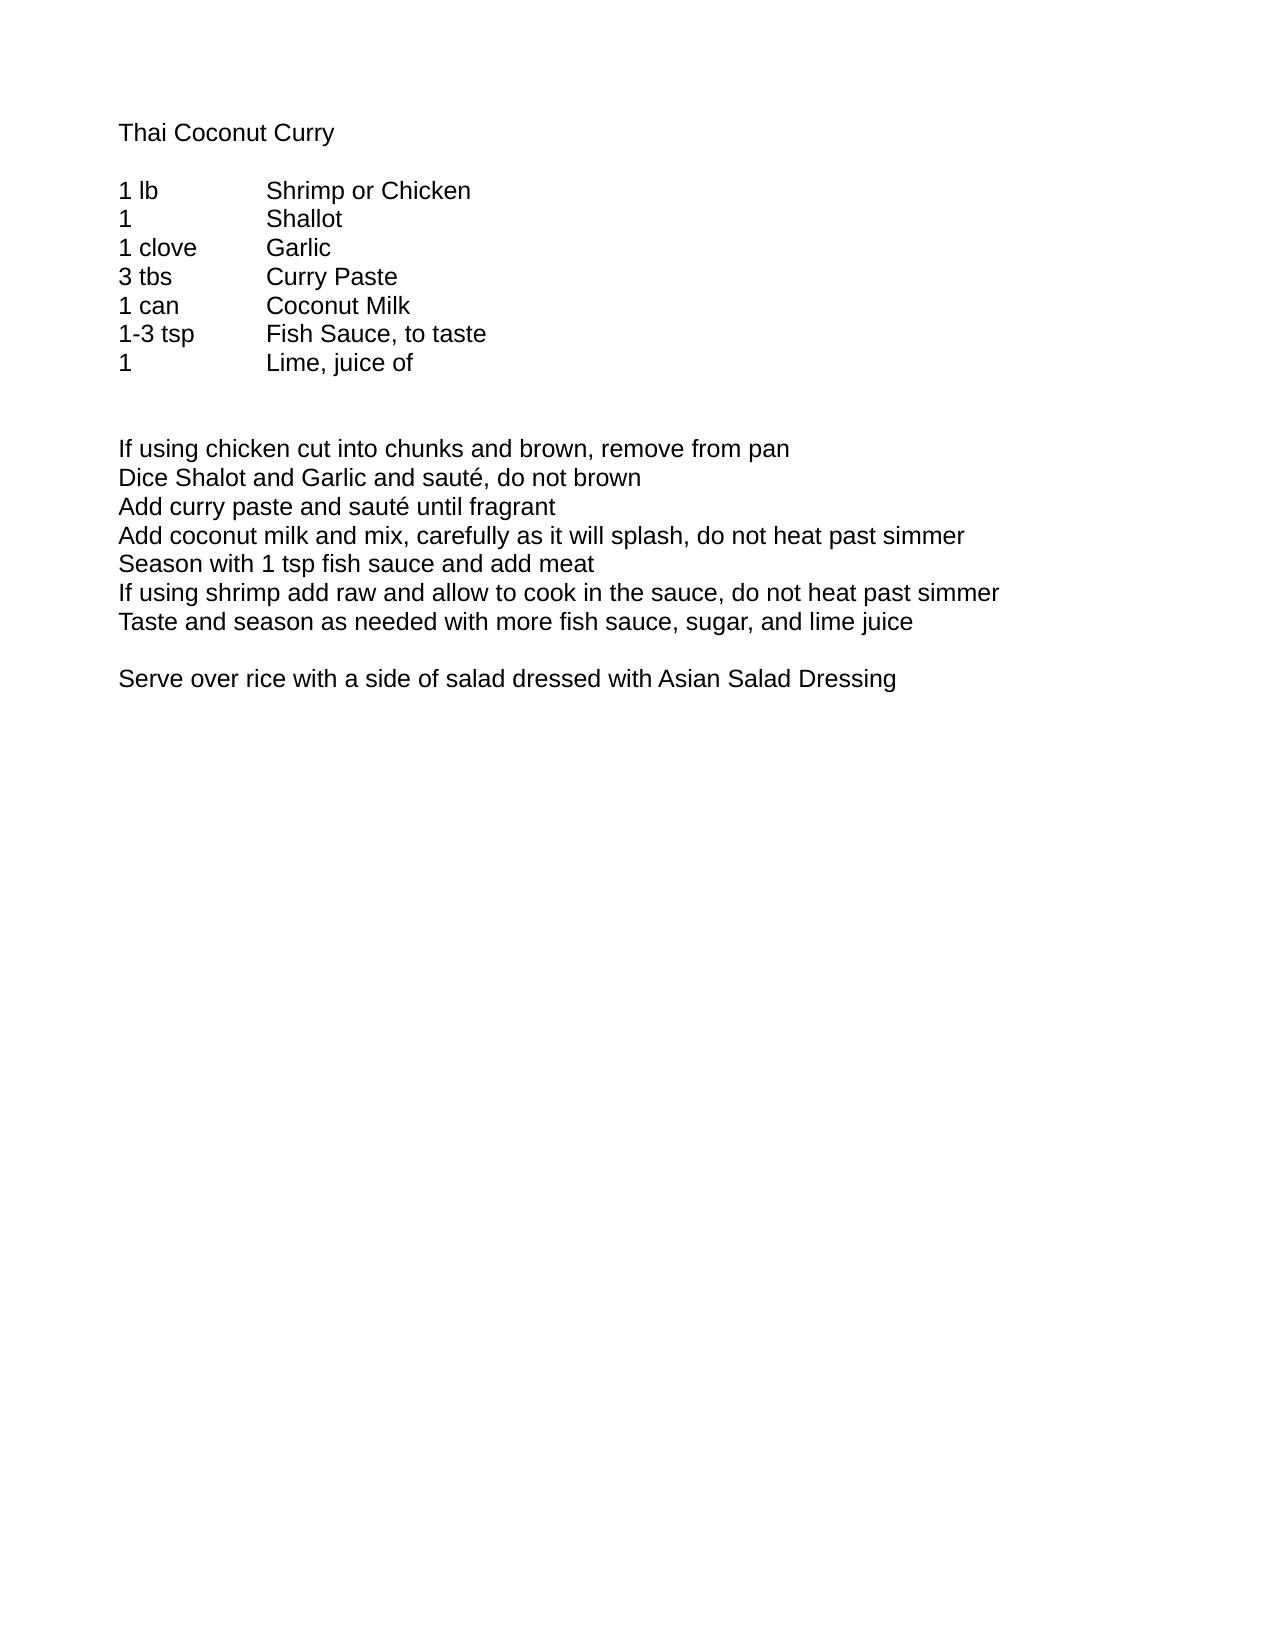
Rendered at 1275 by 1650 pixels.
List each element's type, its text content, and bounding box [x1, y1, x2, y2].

text 1 Shallot [118, 204, 1157, 233]
text 1 lb Shrimp or Chicken [118, 176, 1157, 204]
text 1-3 tsp Fish Sauce, to taste [118, 319, 1157, 348]
text Season with 1 tsp fish sauce and add meat [118, 549, 1157, 578]
text Taste and season as needed with more fish sauce, sugar, and lime juice [118, 607, 1157, 636]
text Dice Shalot and Garlic and sauté, do not brown [118, 463, 1157, 492]
text Add coconut milk and mix, carefully as it will splash, do not heat past simmer [118, 521, 1157, 549]
text 1 can Coconut Milk [118, 291, 1157, 319]
text Serve over rice with a side of salad dressed with Asian Salad Dressing [118, 664, 1157, 693]
text If using chicken cut into chunks and brown, remove from pan [118, 434, 1157, 463]
text 1 clove Garlic [118, 233, 1157, 262]
text 1 Lime, juice of [118, 348, 1157, 377]
text If using shrimp add raw and allow to cook in the sauce, do not heat past simmer [118, 578, 1157, 607]
text Add curry paste and sauté until fragrant [118, 492, 1157, 521]
text Thai Coconut Curry [118, 118, 1157, 147]
text 3 tbs Curry Paste [118, 262, 1157, 291]
